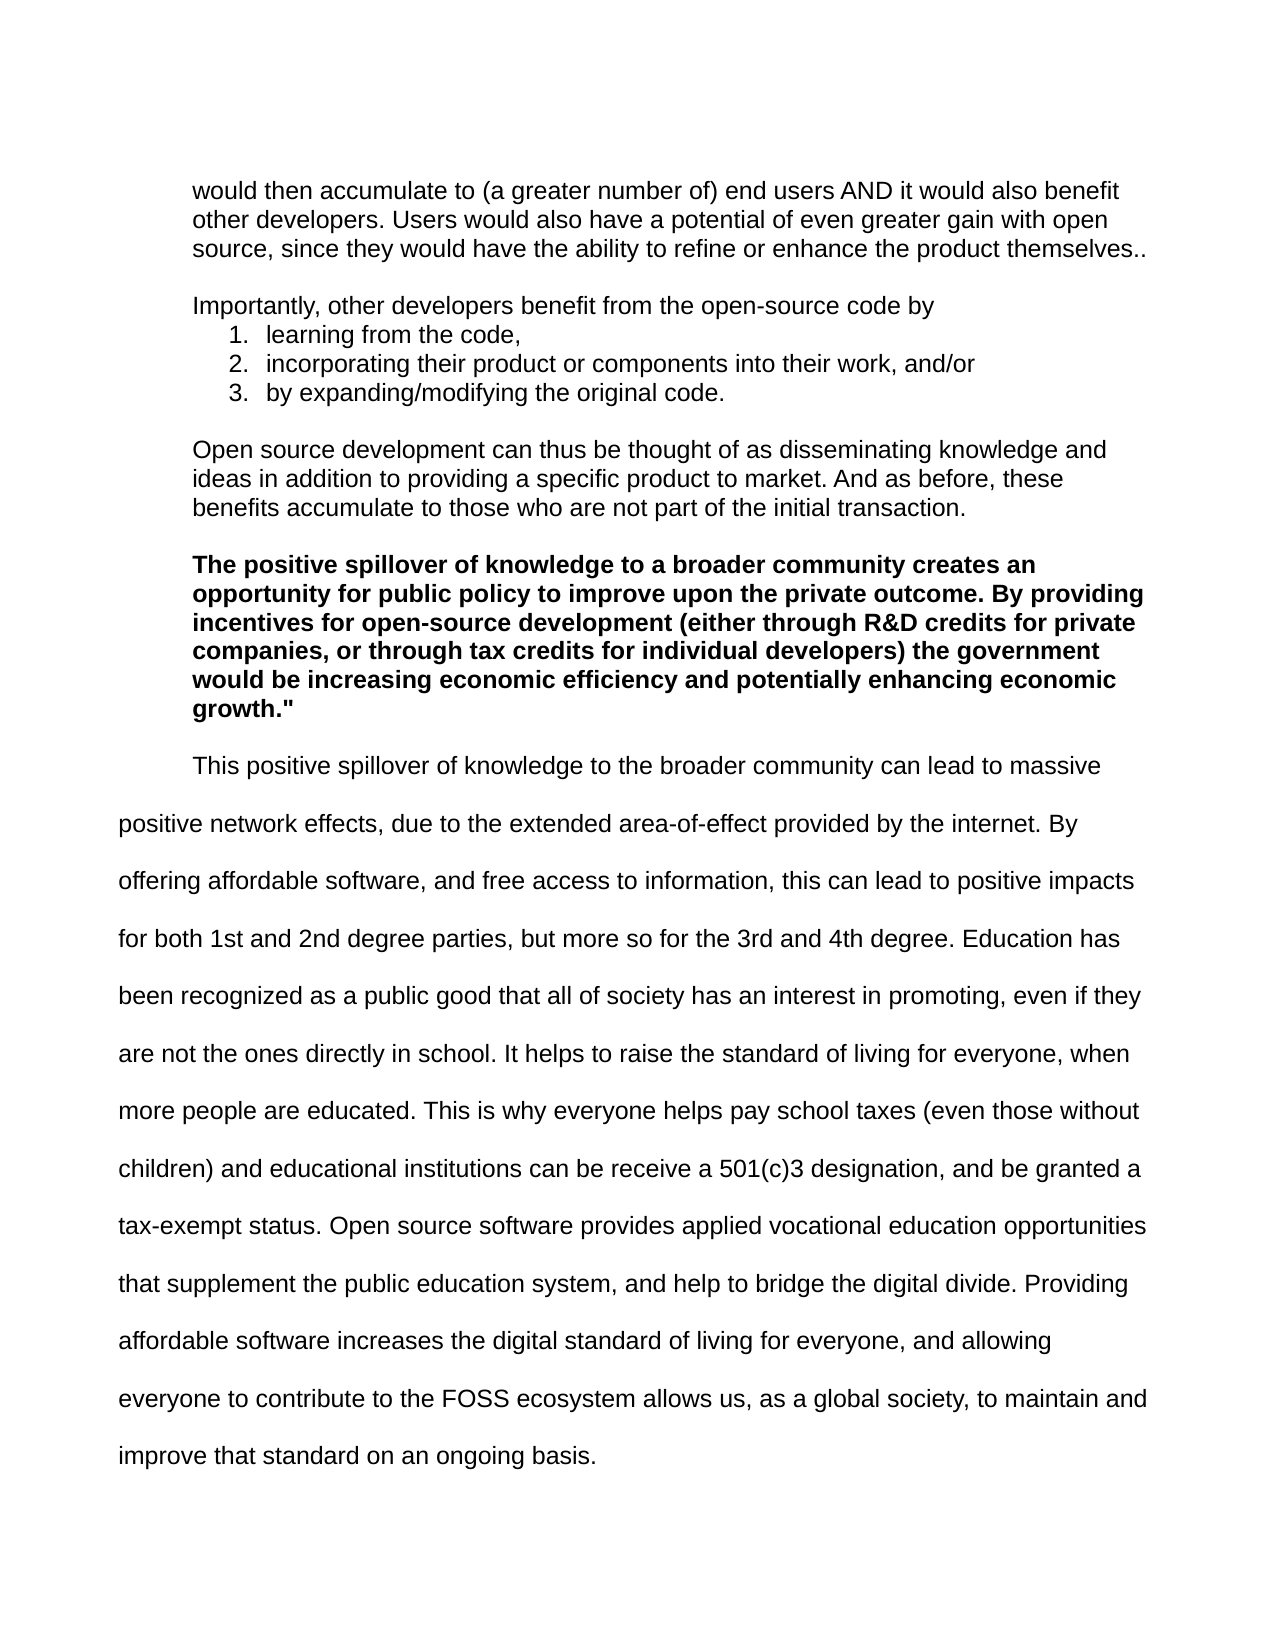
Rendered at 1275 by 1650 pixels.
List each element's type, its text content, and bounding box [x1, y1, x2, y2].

list by expanding/modifying the original code. [228, 378, 1157, 406]
text Importantly, other developers benefit from the open-source code by [192, 291, 1157, 320]
text The positive spillover of knowledge to a broader community creates an opportunity for public policy to improve upon the private outcome. By providing incentives for open-source development (either through R&D credits for private companies, or through tax credits for individual developers) the government would be increasing economic efficiency and potentially enhancing economic growth." [192, 550, 1157, 723]
text Open source development can thus be thought of as disseminating knowledge and ideas in addition to providing a specific product to market. And as before, these benefits accumulate to those who are not part of the initial transaction. [192, 435, 1157, 521]
list learning from the code, [228, 320, 1157, 349]
list incorporating their product or components into their work, and/or [228, 349, 1157, 378]
text would then accumulate to (a greater number of) end users AND it would also benefit other developers. Users would also have a potential of even greater gain with open source, since they would have the ability to refine or enhance the product themselves.. [192, 176, 1157, 263]
text This positive spillover of knowledge to the broader community can lead to massive positive network effects, due to the extended area-of-effect provided by the internet. By offering affordable software, and free access to information, this can lead to positive impacts for both 1st and 2nd degree parties, but more so for the 3rd and 4th degree. Education has been recognized as a public good that all of society has an interest in promoting, even if they are not the ones directly in school. It helps to raise the standard of living for everyone, when more people are educated. This is why everyone helps pay school taxes (even those without children) and educational institutions can be receive a 501(c)3 designation, and be granted a tax-exempt status. Open source software provides applied vocational education opportunities that supplement the public education system, and help to bridge the digital divide. Providing affordable software increases the digital standard of living for everyone, and allowing everyone to contribute to the FOSS ecosystem allows us, as a global society, to maintain and improve that standard on an ongoing basis. [118, 751, 1157, 1470]
